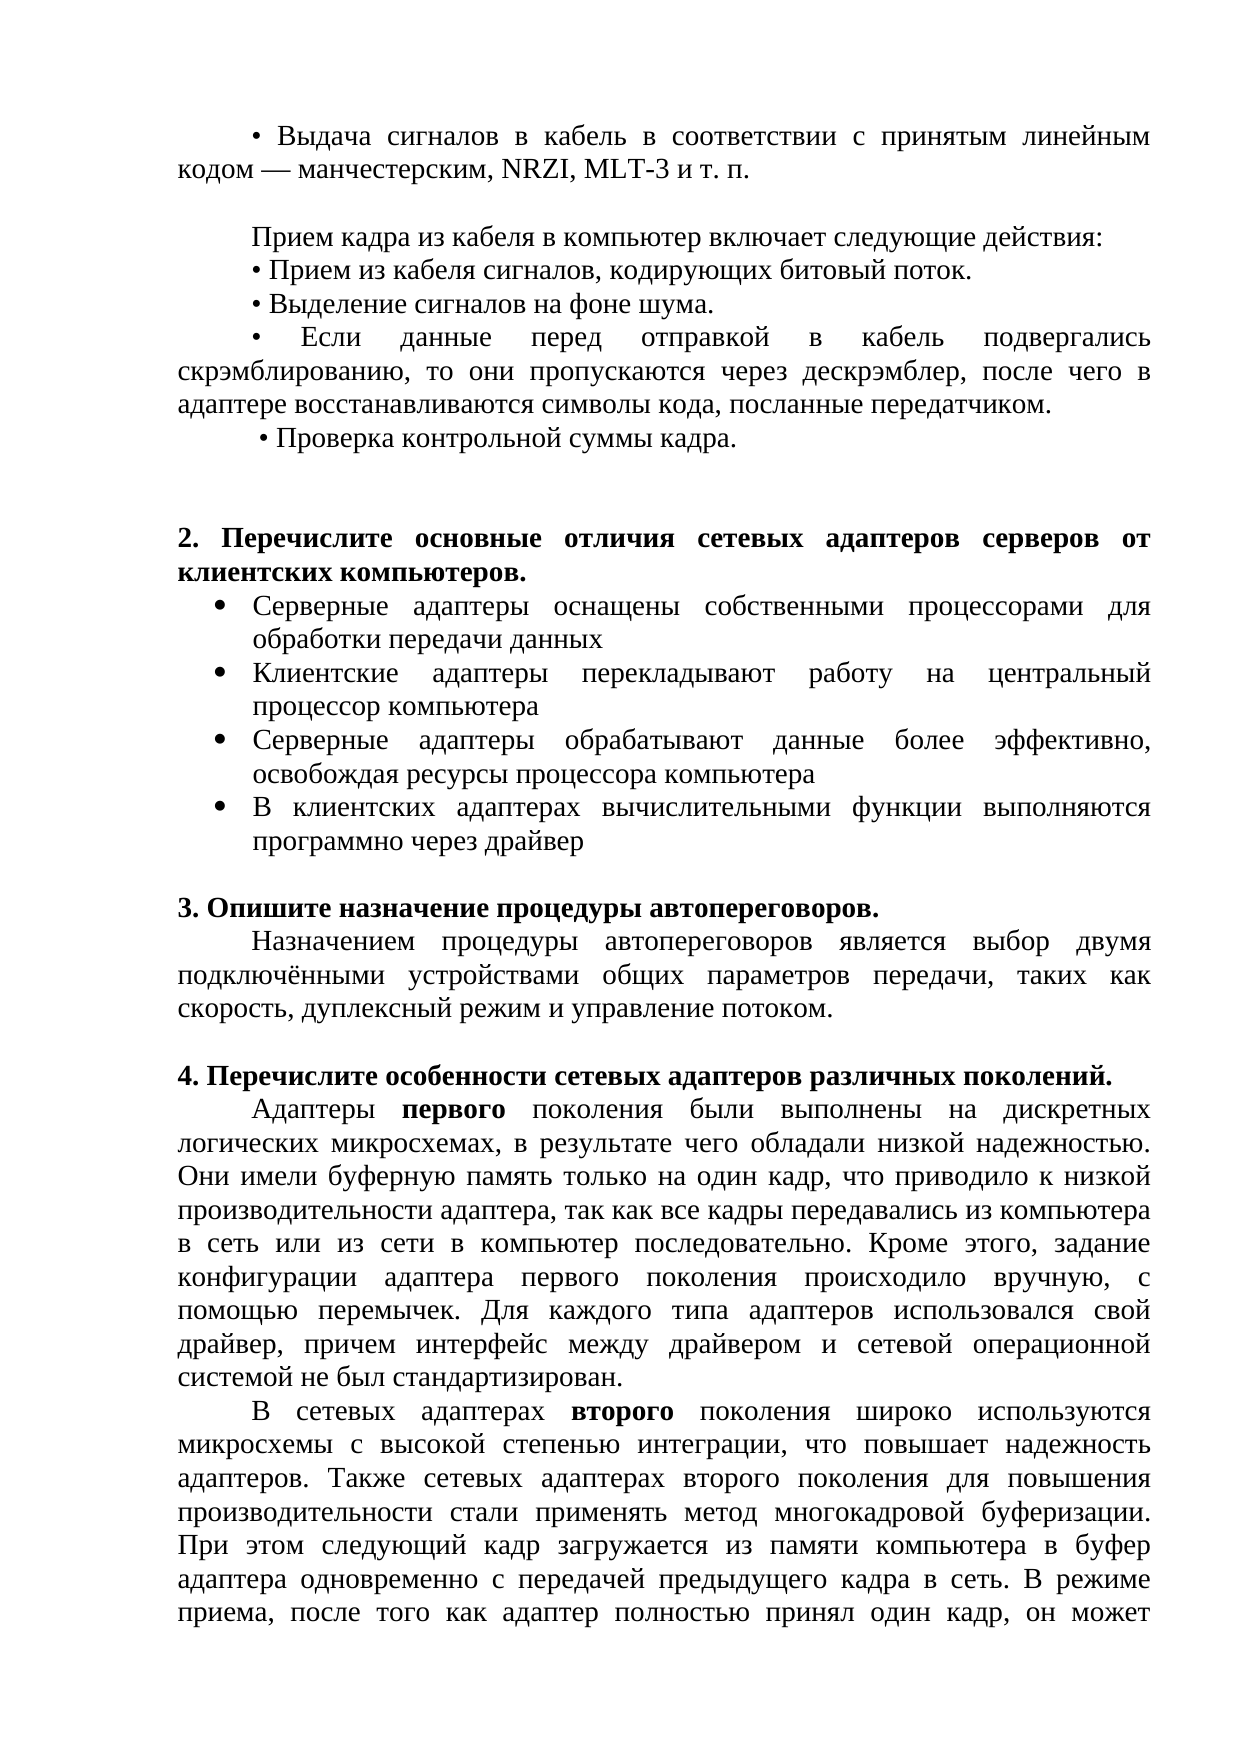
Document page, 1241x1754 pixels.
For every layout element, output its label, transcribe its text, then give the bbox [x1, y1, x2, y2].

list Клиентские адаптеры перекладывают работу на центральный процессор компьютера [215, 655, 1152, 722]
text Адаптеры первого поколения были выполнены на дискретных логических микросхемах, в результате чего обладали низкой надежностью. Они имели буферную память только на один кадр, что приводило к низкой производительности адаптера, так как все кадры передавались из компьютера в сеть или из сети в компьютер последовательно. Кроме этого, задание конфигурации адаптера первого поколения происходило вручную, с помощью перемычек. Для каждого типа адаптеров использовался свой драйвер, причем интерфейс между драйвером и сетевой операционной системой не был стандартизирован. [177, 1091, 1152, 1393]
text Прием кадра из кабеля в компьютер включает следующие действия: [177, 219, 1152, 252]
text • Если данные перед отправкой в кабель подвергались скрэмблированию, то они пропускаются через дескрэмблер, после чего в адаптере восстанавливаются символы кода, посланные передатчиком. [177, 319, 1152, 420]
text 3. Опишите назначение процедуры автопереговоров. [177, 890, 1152, 923]
text • Проверка контрольной суммы кадра. [177, 420, 1152, 453]
text • Прием из кабеля сигналов, кодирующих битовый поток. [177, 252, 1152, 286]
text 2. Перечислите основные отличия сетевых адаптеров серверов от клиентских компьютеров. [177, 521, 1152, 588]
list Серверные адаптеры оснащены собственными процессорами для обработки передачи данных [215, 588, 1152, 655]
text • Выдача сигналов в кабель в соответствии с принятым линейным кодом — манчестерским, NRZI, MLT-3 и т. п. [177, 118, 1152, 185]
list Серверные адаптеры обрабатывают данные более эффективно, освобождая ресурсы процессора компьютера [215, 722, 1152, 789]
list В клиентских адаптерах вычислительными функции выполняются программно через драйвер [215, 789, 1152, 856]
text Назначением процедуры автопереговоров является выбор двумя подключёнными устройствами общих параметров передачи, таких как скорость, дуплексный режим и управление потоком. [177, 923, 1152, 1024]
text В сетевых адаптерах второго поколения широко используются микросхемы с высокой степенью интеграции, что повышает надежность адаптеров. Также сетевых адаптерах второго поколения для повышения производительности стали применять метод многокадровой буферизации. При этом следующий кадр загружается из памяти компьютера в буфер адаптера одновременно с передачей предыдущего кадра в сеть. В режиме приема, после того как адаптер полностью принял один кадр, он может [177, 1393, 1152, 1628]
text • Выделение сигналов на фоне шума. [177, 286, 1152, 319]
text 4. Перечислите особенности сетевых адаптеров различных поколений. [177, 1058, 1152, 1091]
